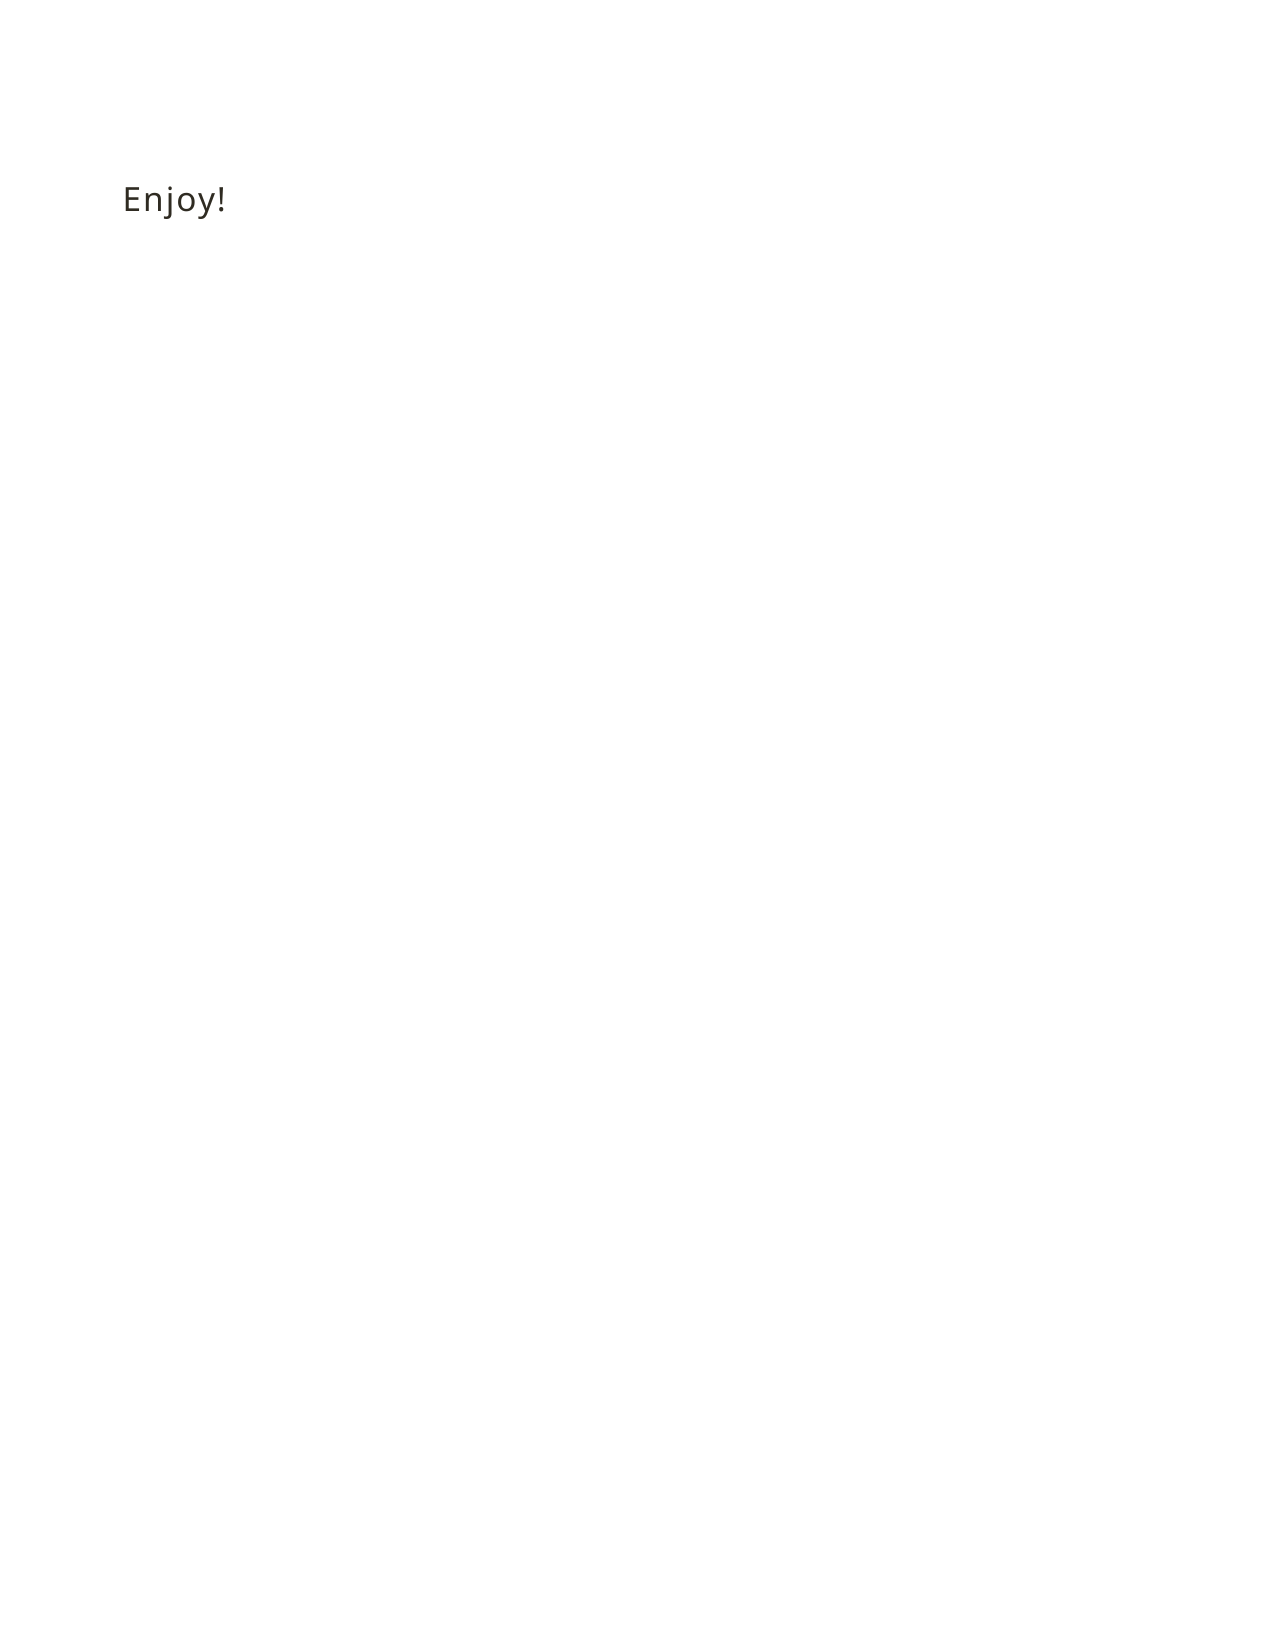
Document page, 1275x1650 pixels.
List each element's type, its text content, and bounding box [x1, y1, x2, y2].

text Enjoy! [122, 176, 1153, 221]
